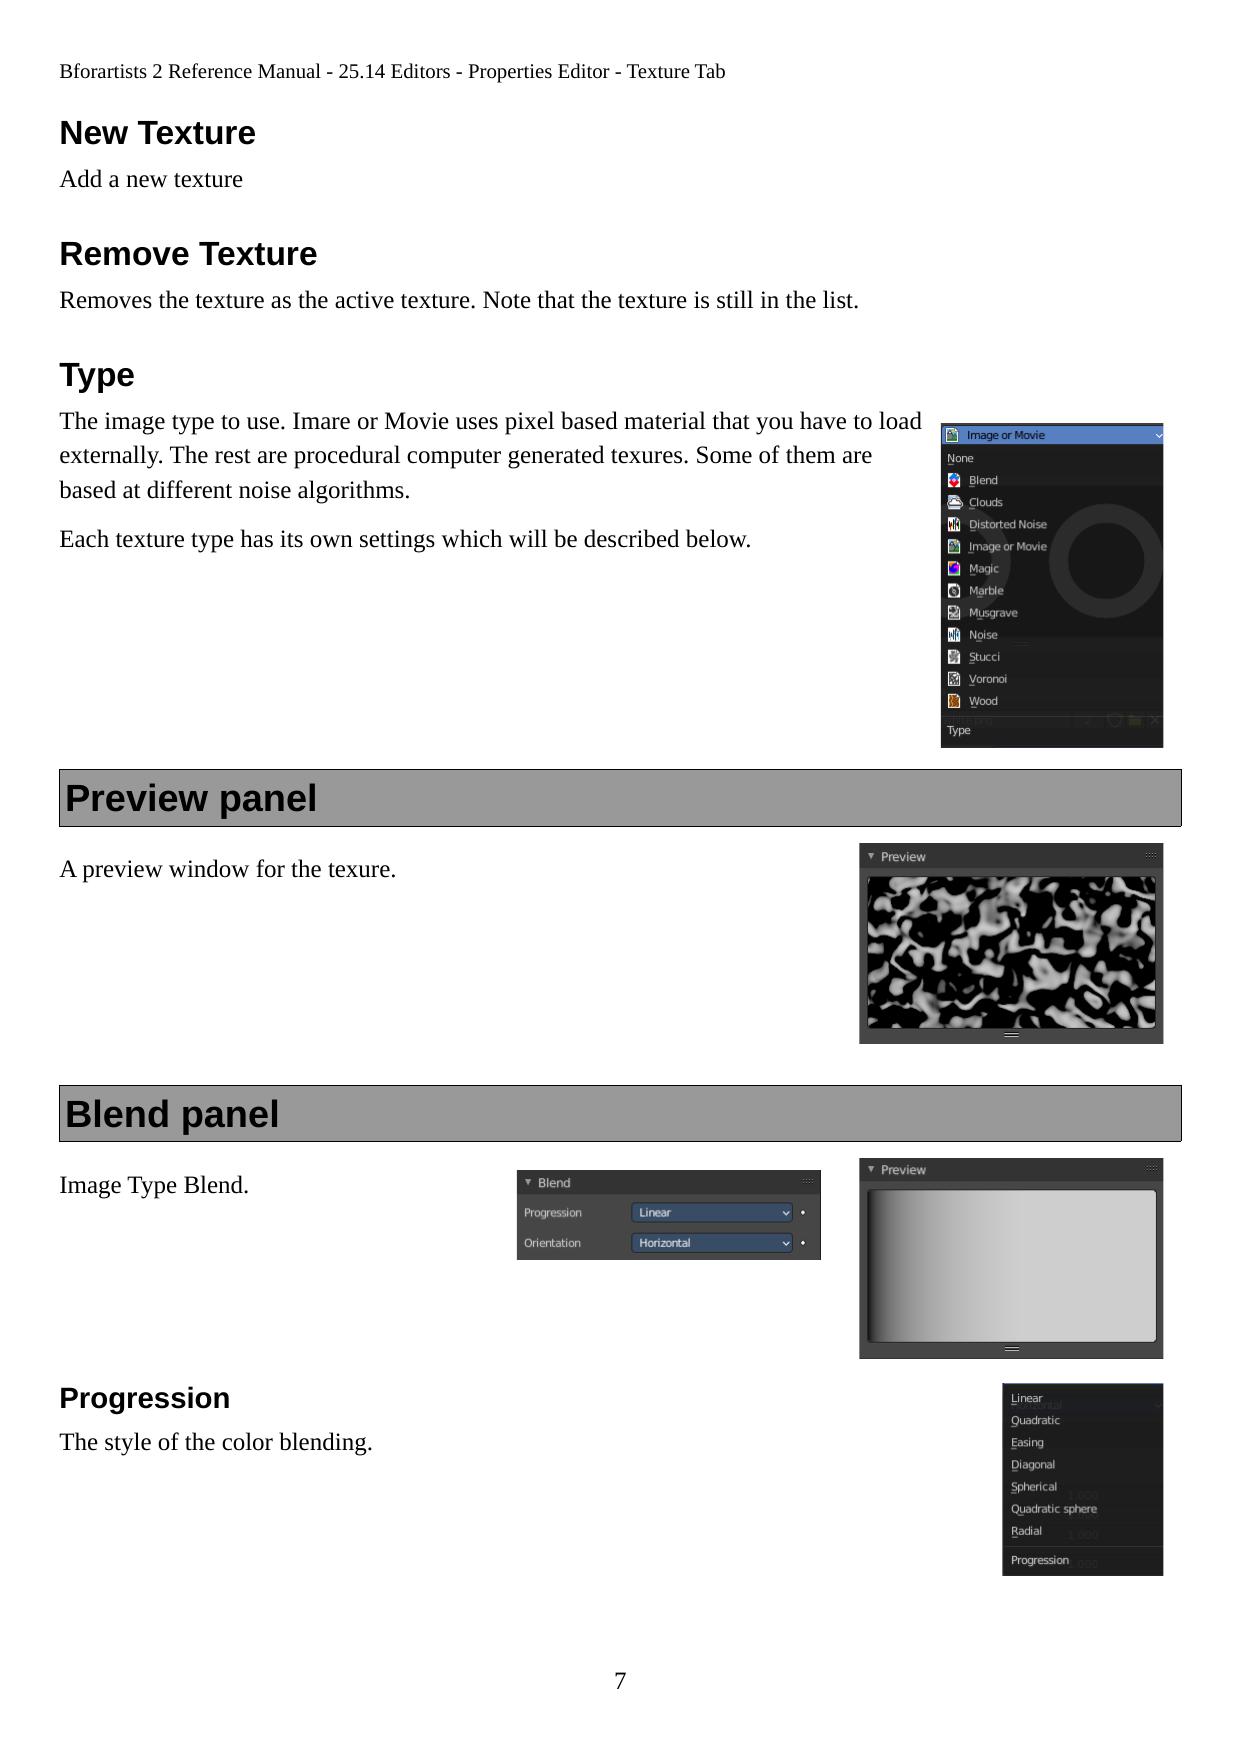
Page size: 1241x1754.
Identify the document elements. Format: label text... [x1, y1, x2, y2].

subtitle New Texture [59, 113, 1181, 151]
subtitle Remove Texture [59, 234, 1181, 272]
text Removes the texture as the active texture. Note that the texture is still in the list. [59, 285, 1181, 313]
picture [940, 423, 1164, 748]
subtitle Type [59, 355, 1181, 393]
picture [859, 843, 1164, 1044]
table_header Preview panel [60, 770, 1181, 826]
text Image Type Blend. [59, 1170, 516, 1198]
subtitle Progression [59, 1381, 1181, 1414]
picture [516, 1170, 821, 1260]
picture [859, 1158, 1164, 1359]
text A preview window for the texure. [59, 854, 859, 883]
picture [1002, 1383, 1164, 1576]
table_header Blend panel [60, 1086, 1181, 1141]
text Add a new texture [59, 164, 1181, 192]
text [821, 1170, 859, 1198]
text Each texture type has its own settings which will be described below. [59, 524, 940, 553]
text The style of the color blending. [59, 1427, 1002, 1456]
text [1164, 1170, 1181, 1198]
text The image type to use. Imare or Movie uses pixel based material that you have to load externally. The rest are procedural computer generated texures. Some of them are based at different noise algorithms. [59, 406, 1181, 503]
